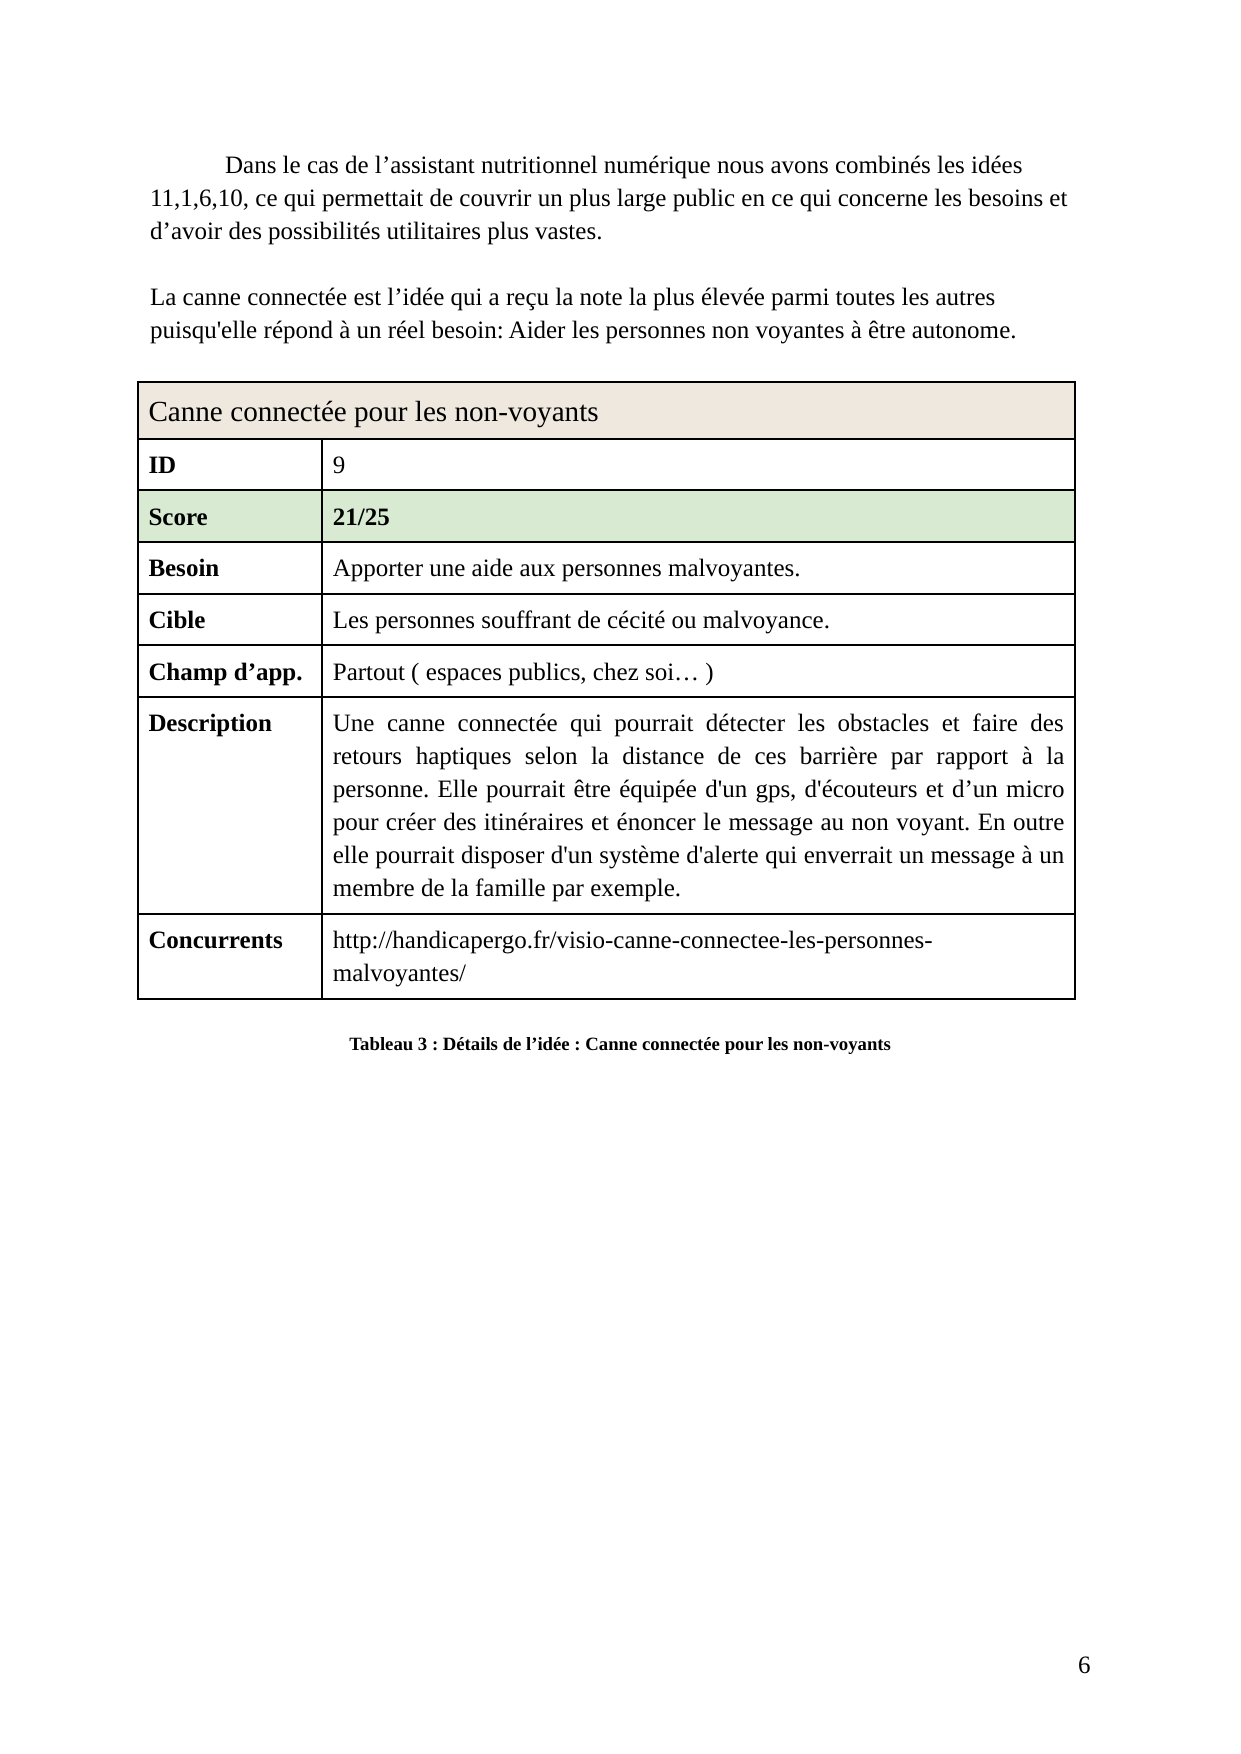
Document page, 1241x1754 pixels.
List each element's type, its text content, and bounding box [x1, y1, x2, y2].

table_cell Score [139, 491, 321, 541]
table_cell 21/25 [323, 491, 1074, 541]
text Tableau 3 : Détails de l’idée : Canne connectée pour les non-voyants [150, 1032, 1090, 1054]
table_cell Cible [139, 595, 321, 644]
table_cell Champ d’app. [139, 646, 321, 696]
table_cell Besoin [139, 543, 321, 593]
text Dans le cas de l’assistant nutritionnel numérique nous avons combinés les idées 11,1,6,10, ce qui permettait de couvrir un plus large public en ce qui concerne les besoins et d’avoir des possibilités utilitaires plus vastes. [150, 150, 1090, 245]
table_cell ID [139, 440, 321, 489]
table_cell http://handicapergo.fr/visio-canne-connectee-les-personnes-malvoyantes/ [323, 915, 1074, 997]
table_cell Une canne connectée qui pourrait détecter les obstacles et faire des retours haptiques selon la distance de ces barrière par rapport à la personne. Elle pourrait être équipée d'un gps, d'écouteurs et d’un micro pour créer des itinéraires et énoncer le message au non voyant. En outre elle pourrait disposer d'un système d'alerte qui enverrait un message à un membre de la famille par exemple. [323, 698, 1074, 913]
table_cell Apporter une aide aux personnes malvoyantes. [323, 543, 1074, 593]
table_cell Concurrents [139, 915, 321, 997]
table_cell 9 [323, 440, 1074, 489]
table_cell Partout ( espaces publics, chez soi… ) [323, 646, 1074, 696]
table_cell Les personnes souffrant de cécité ou malvoyance. [323, 595, 1074, 644]
table_header Canne connectée pour les non-voyants [139, 383, 1074, 438]
text La canne connectée est l’idée qui a reçu la note la plus élevée parmi toutes les autres puisqu'elle répond à un réel besoin: Aider les personnes non voyantes à être autonome. [150, 282, 1090, 344]
table_cell Description [139, 698, 321, 913]
